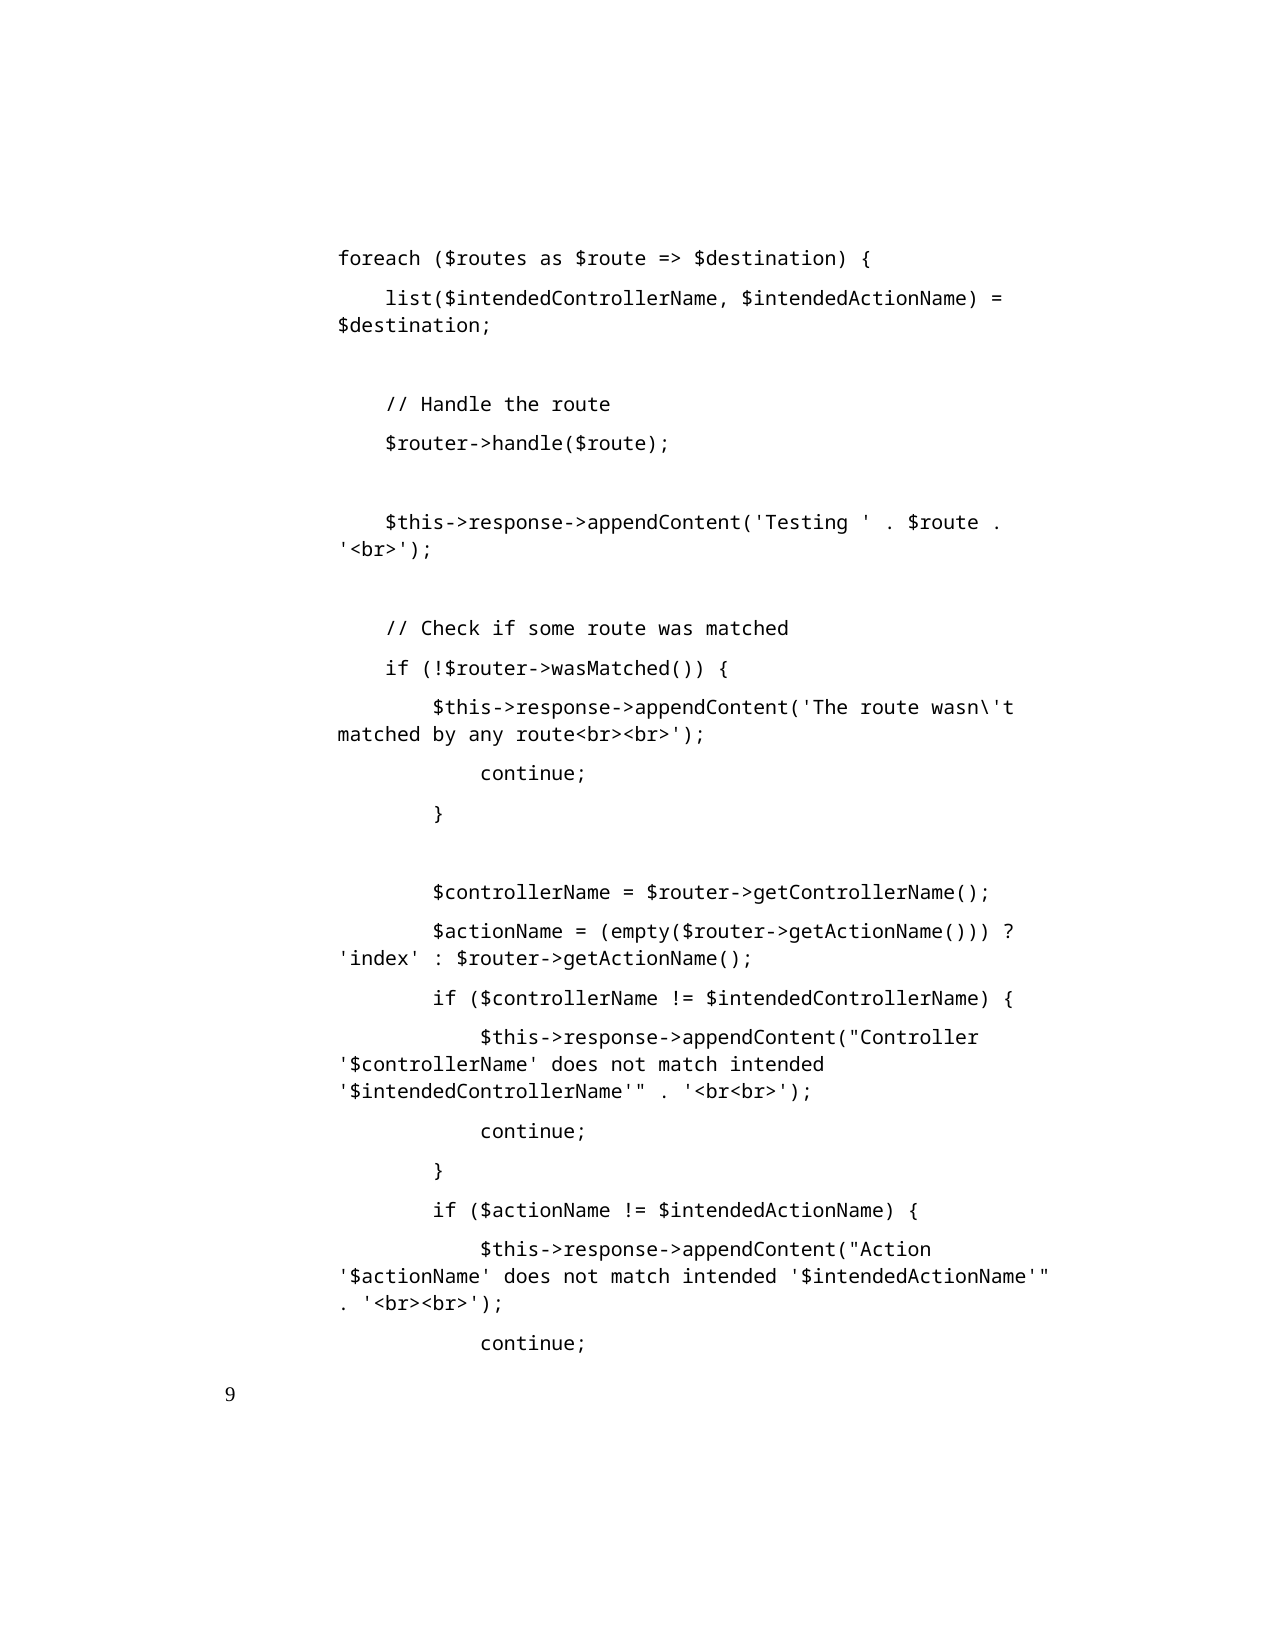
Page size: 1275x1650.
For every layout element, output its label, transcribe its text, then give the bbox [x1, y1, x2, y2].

text if ($actionName != $intendedActionName) { [337, 1196, 1050, 1223]
text $this->response->appendContent("Controller '$controllerName' does not match intended '$intendedControllerName'" . '<br<br>'); [337, 1023, 1050, 1104]
text } [337, 1156, 1050, 1183]
text $this->response->appendContent('The route wasn\'t matched by any route<br><br>'); [337, 693, 1050, 747]
text // Handle the route [337, 390, 1050, 417]
text if ($controllerName != $intendedControllerName) { [337, 984, 1050, 1011]
text continue; [337, 1329, 1050, 1356]
text $actionName = (empty($router->getActionName())) ? 'index' : $router->getActionName(); [337, 918, 1050, 972]
text continue; [337, 1117, 1050, 1144]
text list($intendedControllerName, $intendedActionName) = $destination; [337, 284, 1050, 338]
text $this->response->appendContent('Testing ' . $route . '<br>'); [337, 508, 1050, 562]
text foreach ($routes as $route => $destination) { [337, 244, 1050, 271]
text continue; [337, 760, 1050, 787]
text $this->response->appendContent("Action '$actionName' does not match intended '$intendedActionName'" . '<br><br>'); [337, 1235, 1050, 1316]
text $router->handle($route); [337, 429, 1050, 456]
text // Check if some route was matched [337, 614, 1050, 641]
text if (!$router->wasMatched()) { [337, 654, 1050, 681]
text $controllerName = $router->getControllerName(); [337, 878, 1050, 905]
text } [337, 799, 1050, 826]
